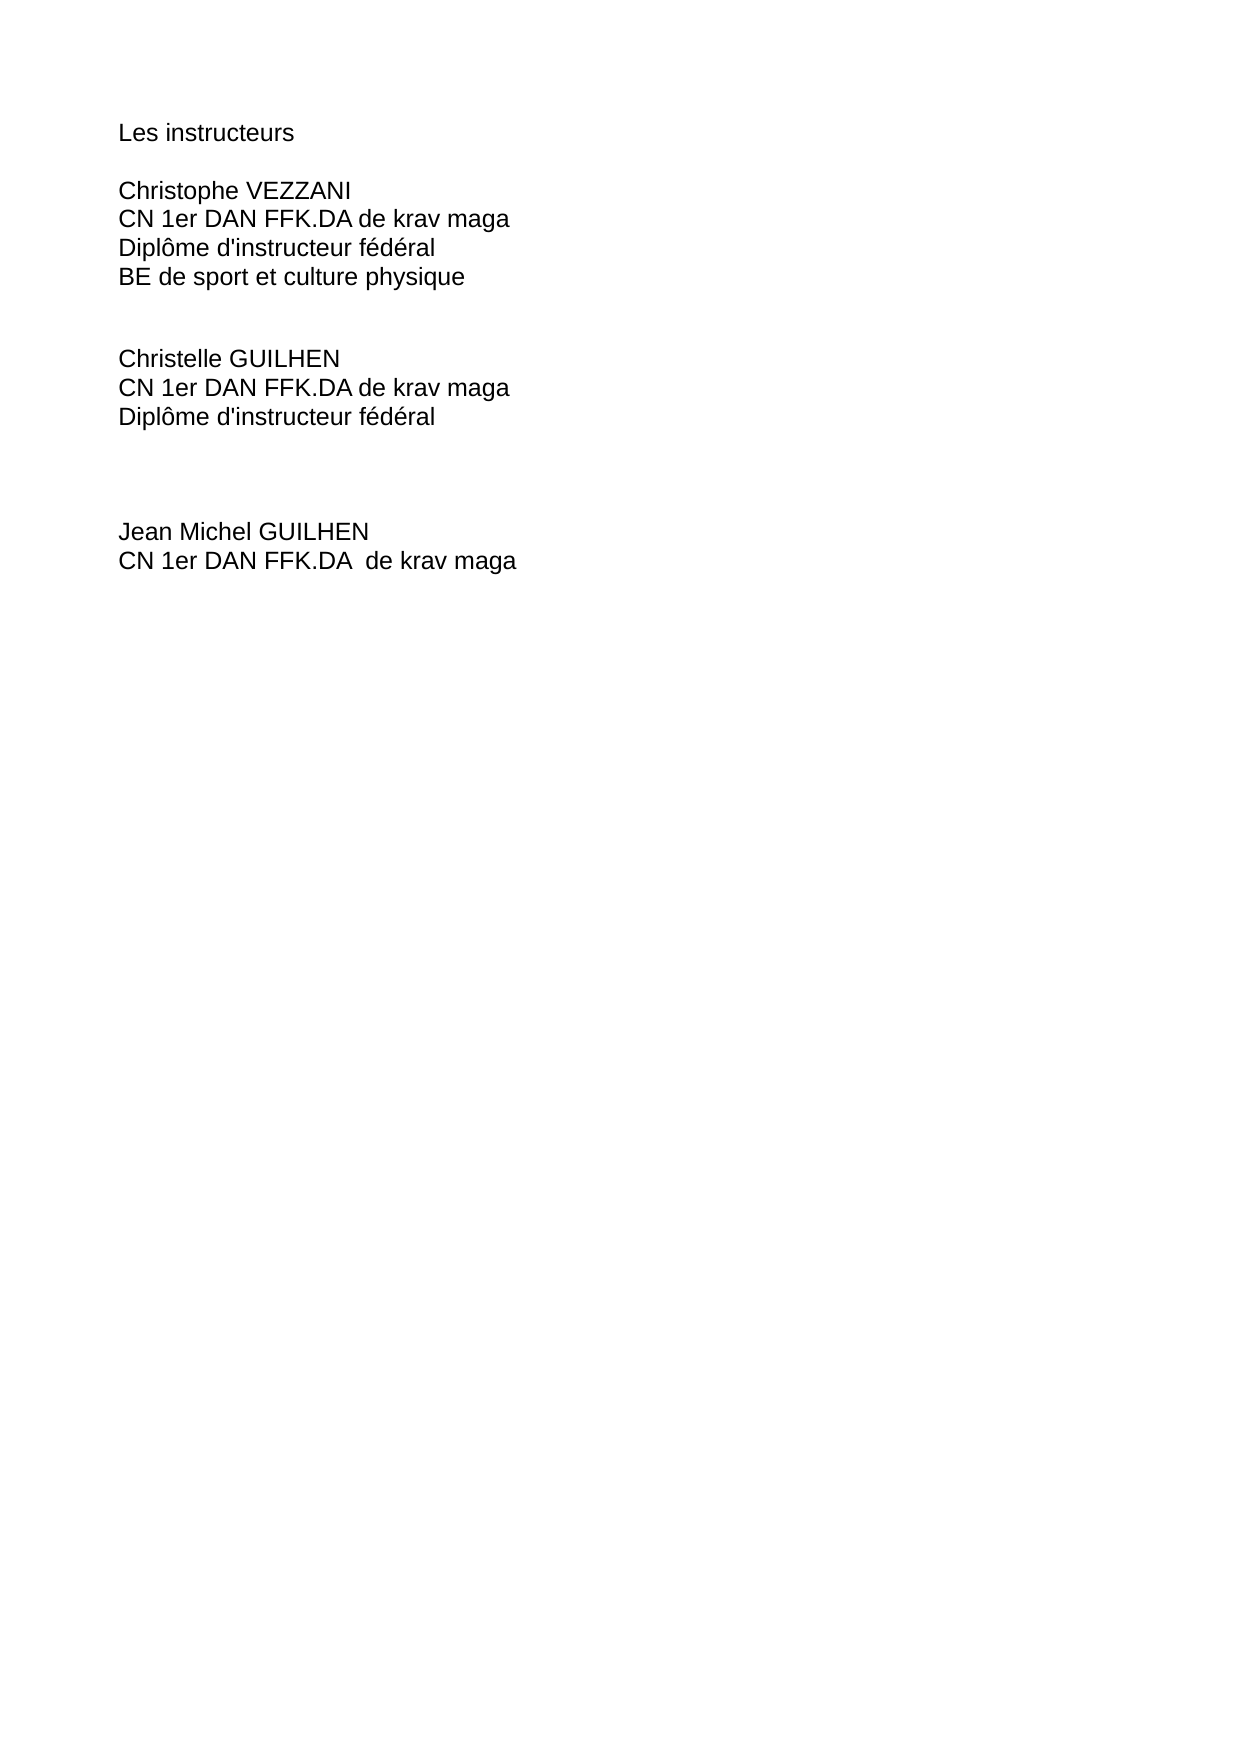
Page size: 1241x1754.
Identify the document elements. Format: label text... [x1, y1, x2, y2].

text CN 1er DAN FFK.DA de krav maga [118, 373, 1122, 402]
text Jean Michel GUILHEN [118, 517, 1122, 546]
text Diplôme d'instructeur fédéral [118, 402, 1122, 431]
text Diplôme d'instructeur fédéral [118, 233, 1122, 262]
text Christelle GUILHEN [118, 344, 1122, 373]
text Christophe VEZZANI [118, 176, 1122, 204]
text CN 1er DAN FFK.DA de krav maga [118, 546, 1122, 574]
text CN 1er DAN FFK.DA de krav maga [118, 204, 1122, 233]
text Les instructeurs [118, 118, 1122, 147]
text BE de sport et culture physique [118, 262, 1122, 291]
